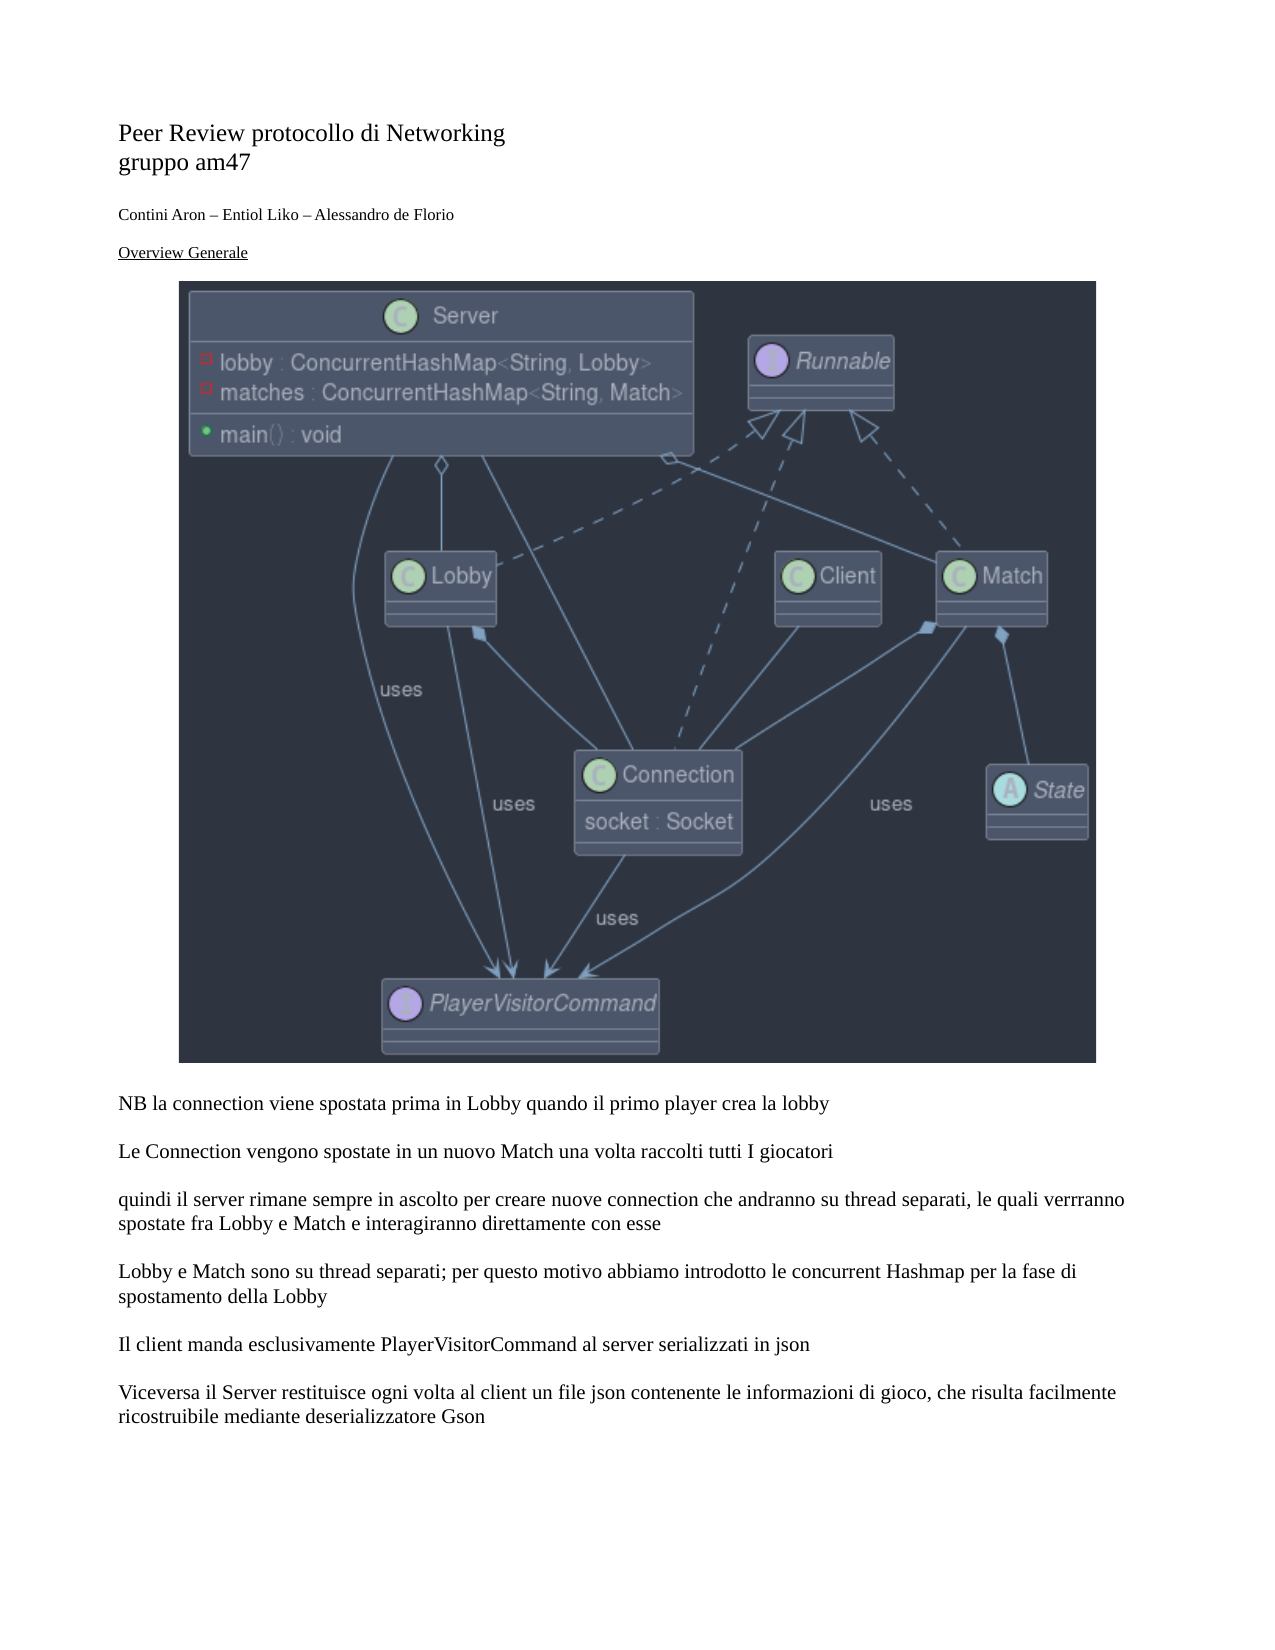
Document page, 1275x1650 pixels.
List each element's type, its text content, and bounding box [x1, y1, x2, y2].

text Overview Generale [118, 243, 1157, 262]
text gruppo am47 [118, 147, 1157, 176]
picture [178, 281, 1097, 1063]
text Il client manda esclusivamente PlayerVisitorCommand al server serializzati in json [118, 1332, 1157, 1356]
text quindi il server rimane sempre in ascolto per creare nuove connection che andranno su thread separati, le quali verrranno spostate fra Lobby e Match e interagiranno direttamente con esse [118, 1187, 1157, 1235]
text Viceversa il Server restituisce ogni volta al client un file json contenente le informazioni di gioco, che risulta facilmente ricostruibile mediante deserializzatore Gson [118, 1380, 1157, 1428]
text Peer Review protocollo di Networking [118, 118, 1157, 147]
text Lobby e Match sono su thread separati; per questo motivo abbiamo introdotto le concurrent Hashmap per la fase di spostamento della Lobby [118, 1259, 1157, 1308]
text Contini Aron – Entiol Liko – Alessandro de Florio [118, 204, 1157, 223]
text Le Connection vengono spostate in un nuovo Match una volta raccolti tutti I giocatori [118, 1139, 1157, 1163]
text NB la connection viene spostata prima in Lobby quando il primo player crea la lobby [118, 1091, 1157, 1115]
